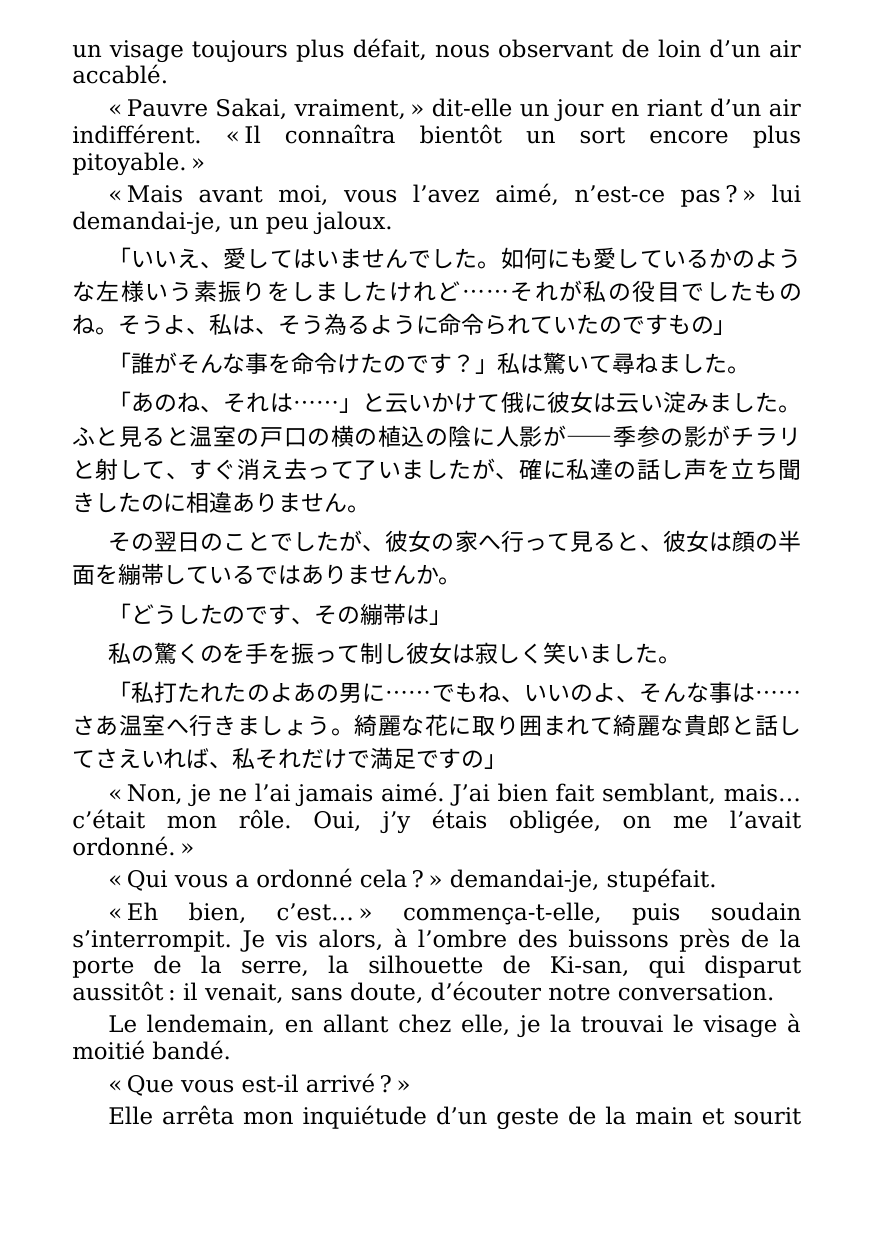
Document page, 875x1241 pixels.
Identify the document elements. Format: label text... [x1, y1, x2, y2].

text 「誰がそんな事を命令けたのです？」私は驚いて尋ねました。 [72, 346, 802, 379]
text « Pauvre Sakai, vraiment, » dit-elle un jour en riant d’un air indifférent. « Il connaîtra bientôt un sort encore plus pitoyable. » [72, 95, 802, 175]
text « Non, je ne l’ai jamais aimé. J’ai bien fait semblant, mais… c’était mon rôle. Oui, j’y étais obligée, on me l’avait ordonné. » [72, 781, 802, 861]
text Le lendemain, en allant chez elle, je la trouvai le visage à moitié bandé. [72, 1012, 802, 1065]
text « Que vous est-il arrivé ? » [72, 1071, 802, 1098]
text Elle arrêta mon inquiétude d’un geste de la main et sourit [72, 1103, 802, 1130]
text 「いいえ、愛してはいませんでした。如何にも愛しているかのような左様いう素振りをしましたけれど……それが私の役目でしたものね。そうよ、私は、そう為るように命令られていたのですもの」 [72, 241, 802, 340]
text 「あのね、それは……」と云いかけて俄に彼女は云い淀みました。ふと見ると温室の戸口の横の植込の陰に人影が――季参の影がチラリと射して、すぐ消え去って了いましたが、確に私達の話し声を立ち聞きしたのに相違ありません。 [72, 385, 802, 518]
text « Qui vous a ordonné cela ? » demandai-je, stupéfait. [72, 866, 802, 893]
text un visage toujours plus défait, nous observant de loin d’un air accablé. [72, 36, 802, 89]
text « Eh bien, c’est… » commença-t-elle, puis soudain s’interrompit. Je vis alors, à l’ombre des buissons près de la porte de la serre, la silhouette de Ki-san, qui disparut aussitôt : il venait, sans doute, d’écouter notre conversation. [72, 899, 802, 1006]
text 「私打たれたのよあの男に……でもね、いいのよ、そんな事は……さあ温室へ行きましょう。綺麗な花に取り囲まれて綺麗な貴郎と話してさえいれば、私それだけで満足ですの」 [72, 675, 802, 774]
text 私の驚くのを手を振って制し彼女は寂しく笑いました。 [72, 636, 802, 669]
text 「どうしたのです、その繃帯は」 [72, 597, 802, 630]
text その翌日のことでしたが、彼女の家へ行って見ると、彼女は顔の半面を繃帯しているではありませんか。 [72, 524, 802, 591]
text « Mais avant moi, vous l’avez aimé, n’est-ce pas ? » lui demandai-je, un peu jaloux. [72, 181, 802, 234]
